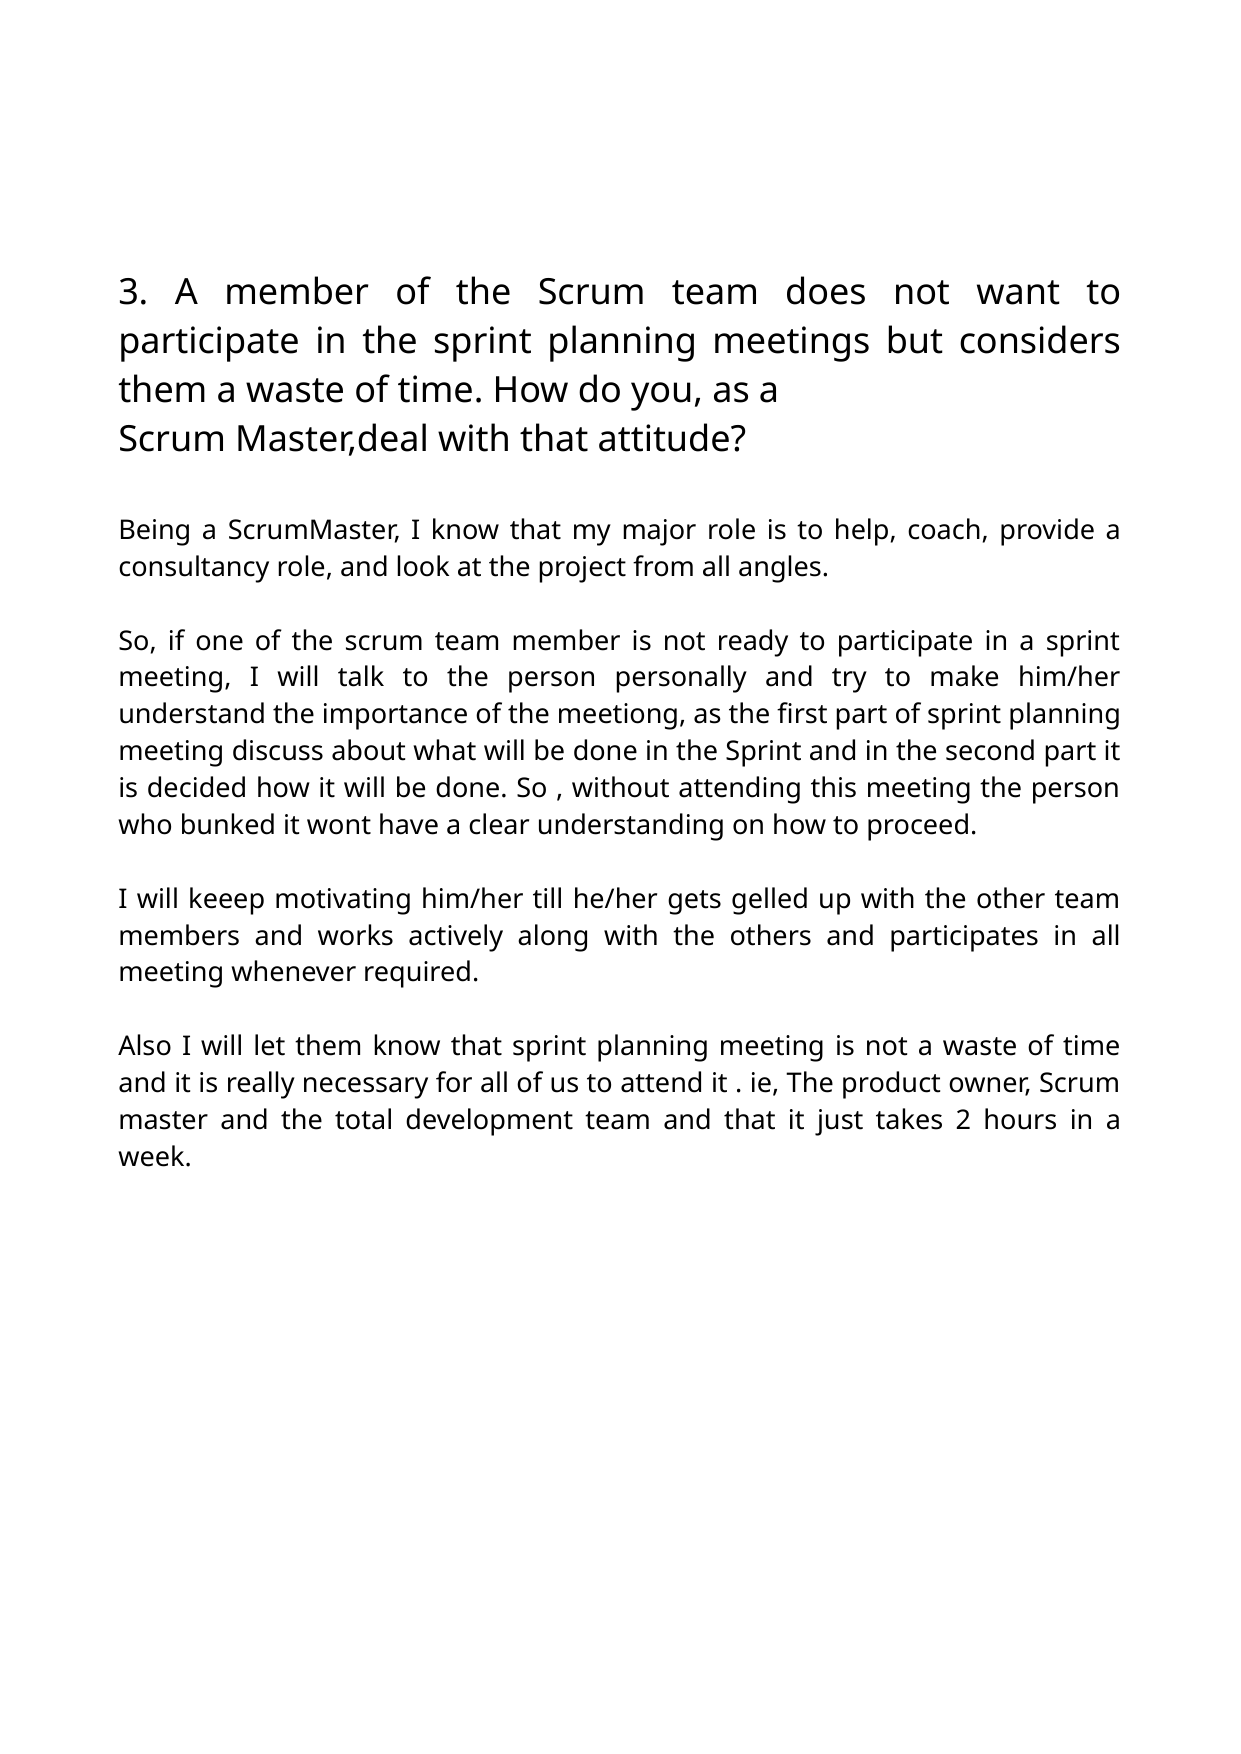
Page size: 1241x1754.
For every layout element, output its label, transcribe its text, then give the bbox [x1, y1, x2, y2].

text Also I will let them know that sprint planning meeting is not a waste of time and it is really necessary for all of us to attend it . ie, The product owner, Scrum master and the total development team and that it just takes 2 hours in a week. [118, 1027, 1122, 1174]
text So, if one of the scrum team member is not ready to participate in a sprint meeting, I will talk to the person personally and try to make him/her understand the importance of the meetiong, as the first part of sprint planning meeting discuss about what will be done in the Sprint and in the second part it is decided how it will be done. So , without attending this meeting the person who bunked it wont have a clear understanding on how to proceed. [118, 621, 1122, 842]
text I will keeep motivating him/her till he/her gets gelled up with the other team members and works actively along with the others and participates in all meeting whenever required. [118, 879, 1122, 990]
text 3. A member of the Scrum team does not want to participate in the sprint planning meetings but considers them a waste of time. How do you, as a [118, 266, 1122, 412]
text Scrum Master,deal with that attitude? [118, 412, 1122, 461]
text Being a ScrumMaster, I know that my major role is to help, coach, provide a consultancy role, and look at the project from all angles. [118, 510, 1122, 584]
